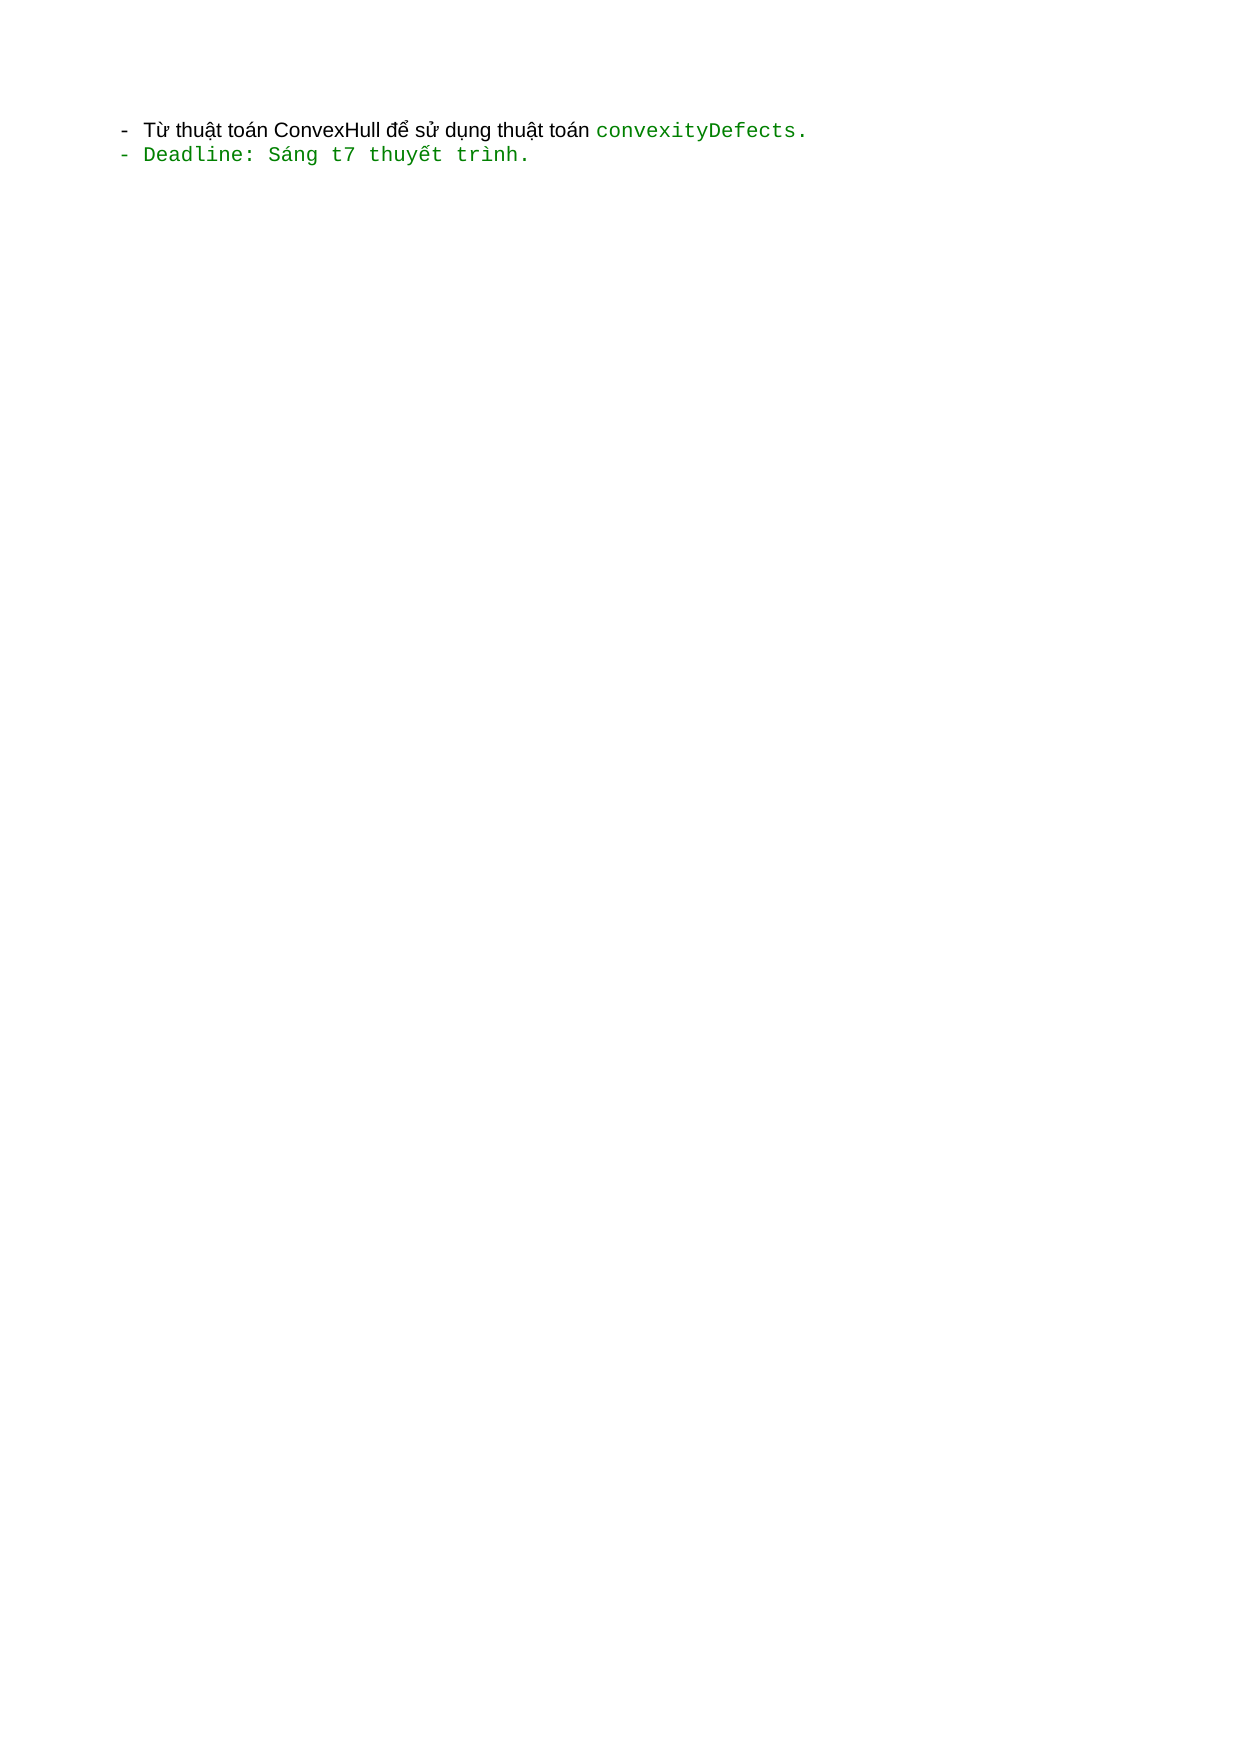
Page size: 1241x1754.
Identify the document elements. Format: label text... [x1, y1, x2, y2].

text - Từ thuật toán ConvexHull để sử dụng thuật toán convexityDefects. [118, 118, 1122, 144]
text - Deadline: Sáng t7 thuyết trình. [118, 144, 1122, 168]
